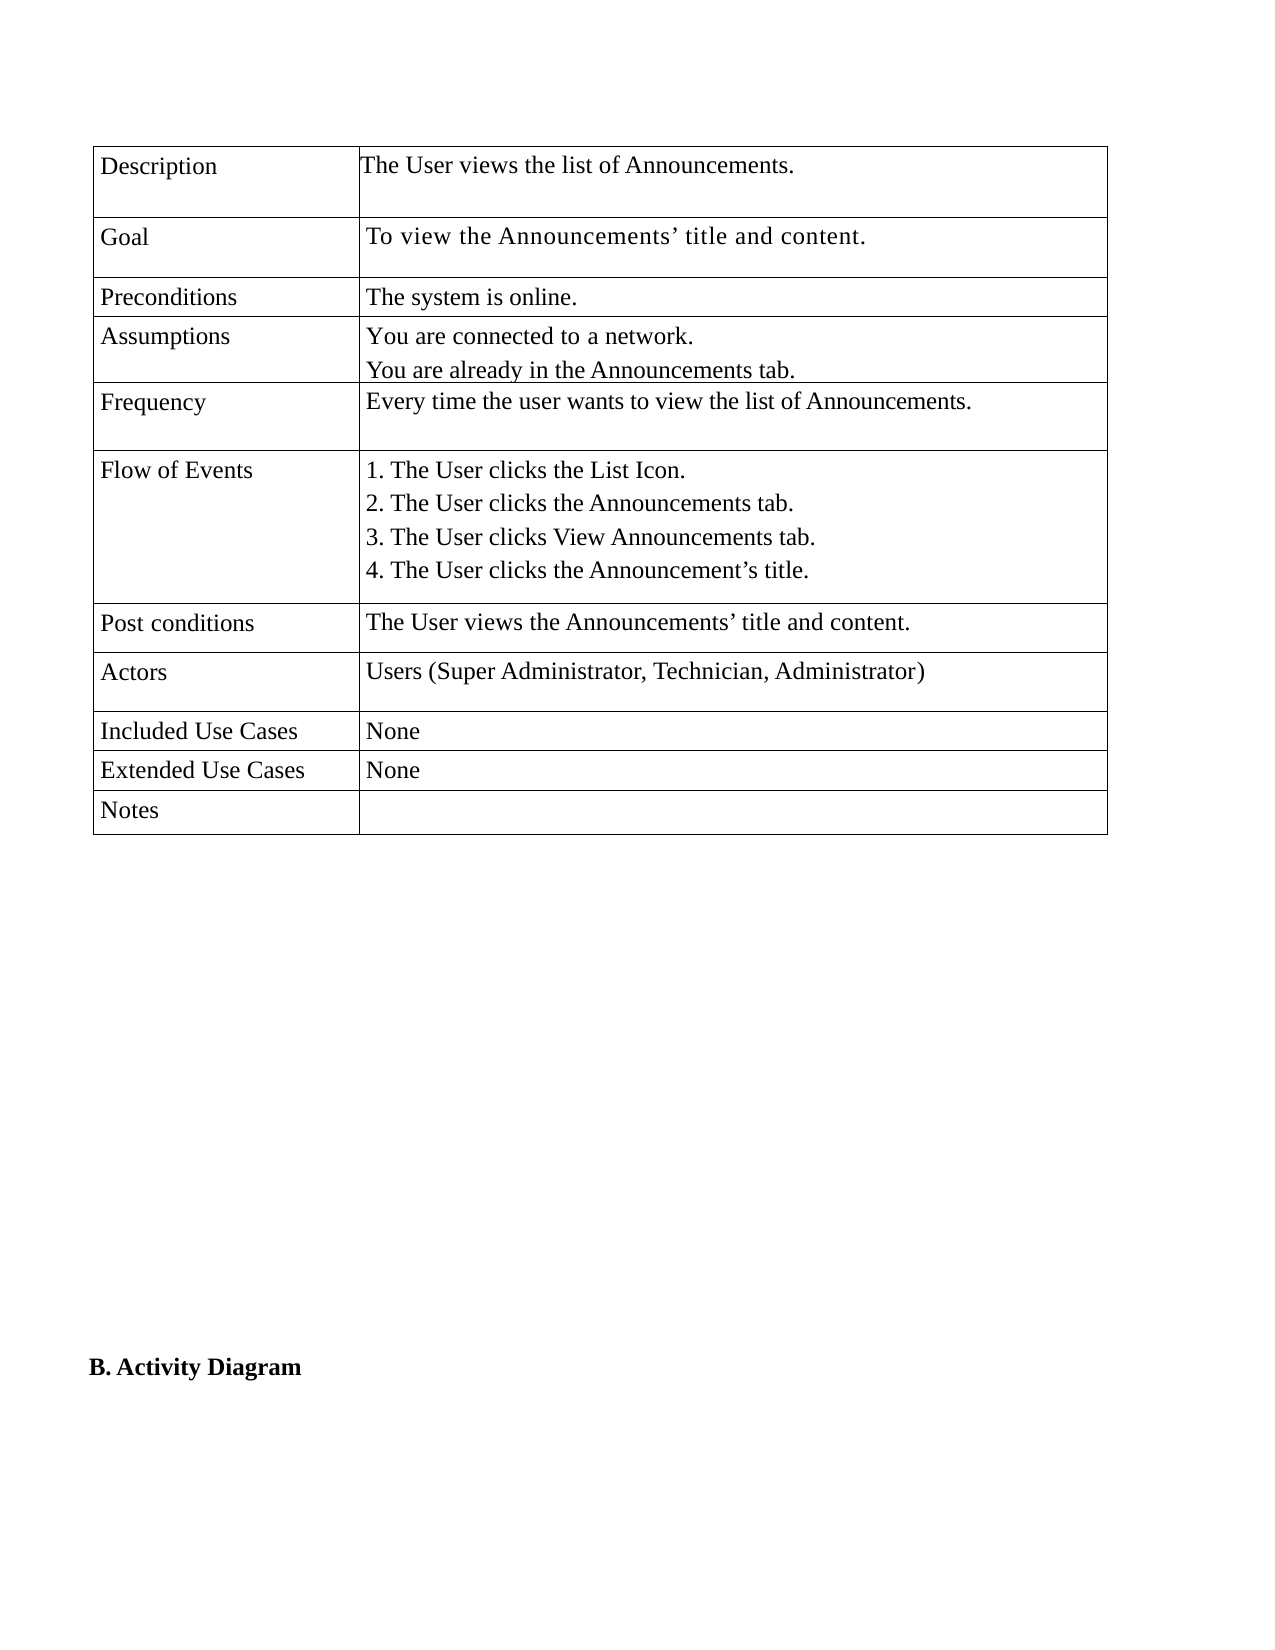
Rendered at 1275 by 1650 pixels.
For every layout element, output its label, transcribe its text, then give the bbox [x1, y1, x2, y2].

table_cell Goal [94, 218, 359, 277]
table_cell To view the Announcements’ title and content. [360, 218, 1107, 277]
table_cell Every time the user wants to view the list of Announcements. [360, 383, 1107, 449]
table_cell Preconditions [94, 278, 359, 316]
table_cell 1. The User clicks the List Icon. 2. The User clicks the Announcements tab. 3. The User clicks View Announcements tab. 4. The User clicks the Announcement’s title. [360, 451, 1107, 603]
table_cell Post conditions [94, 604, 359, 651]
table_cell You are connected to a network. You are already in the Announcements tab. [360, 317, 1107, 382]
table_cell [360, 791, 1107, 834]
table_cell Frequency [94, 383, 359, 449]
table_cell The system is online. [360, 278, 1107, 316]
table_cell None [360, 751, 1107, 790]
table_cell Flow of Events [94, 451, 359, 603]
table_cell Extended Use Cases [94, 751, 359, 790]
table_header The User views the list of Announcements. [360, 147, 1107, 217]
table_cell Actors [94, 653, 359, 711]
table_cell Included Use Cases [94, 712, 359, 750]
text B. Activity Diagram [88, 1352, 1186, 1381]
table_cell None [360, 712, 1107, 750]
table_cell The User views the Announcements’ title and content. [360, 604, 1107, 651]
table_cell Notes [94, 791, 359, 834]
table_header Description [94, 147, 359, 217]
table_cell Users (Super Administrator, Technician, Administrator) [360, 653, 1107, 711]
table_cell Assumptions [94, 317, 359, 382]
